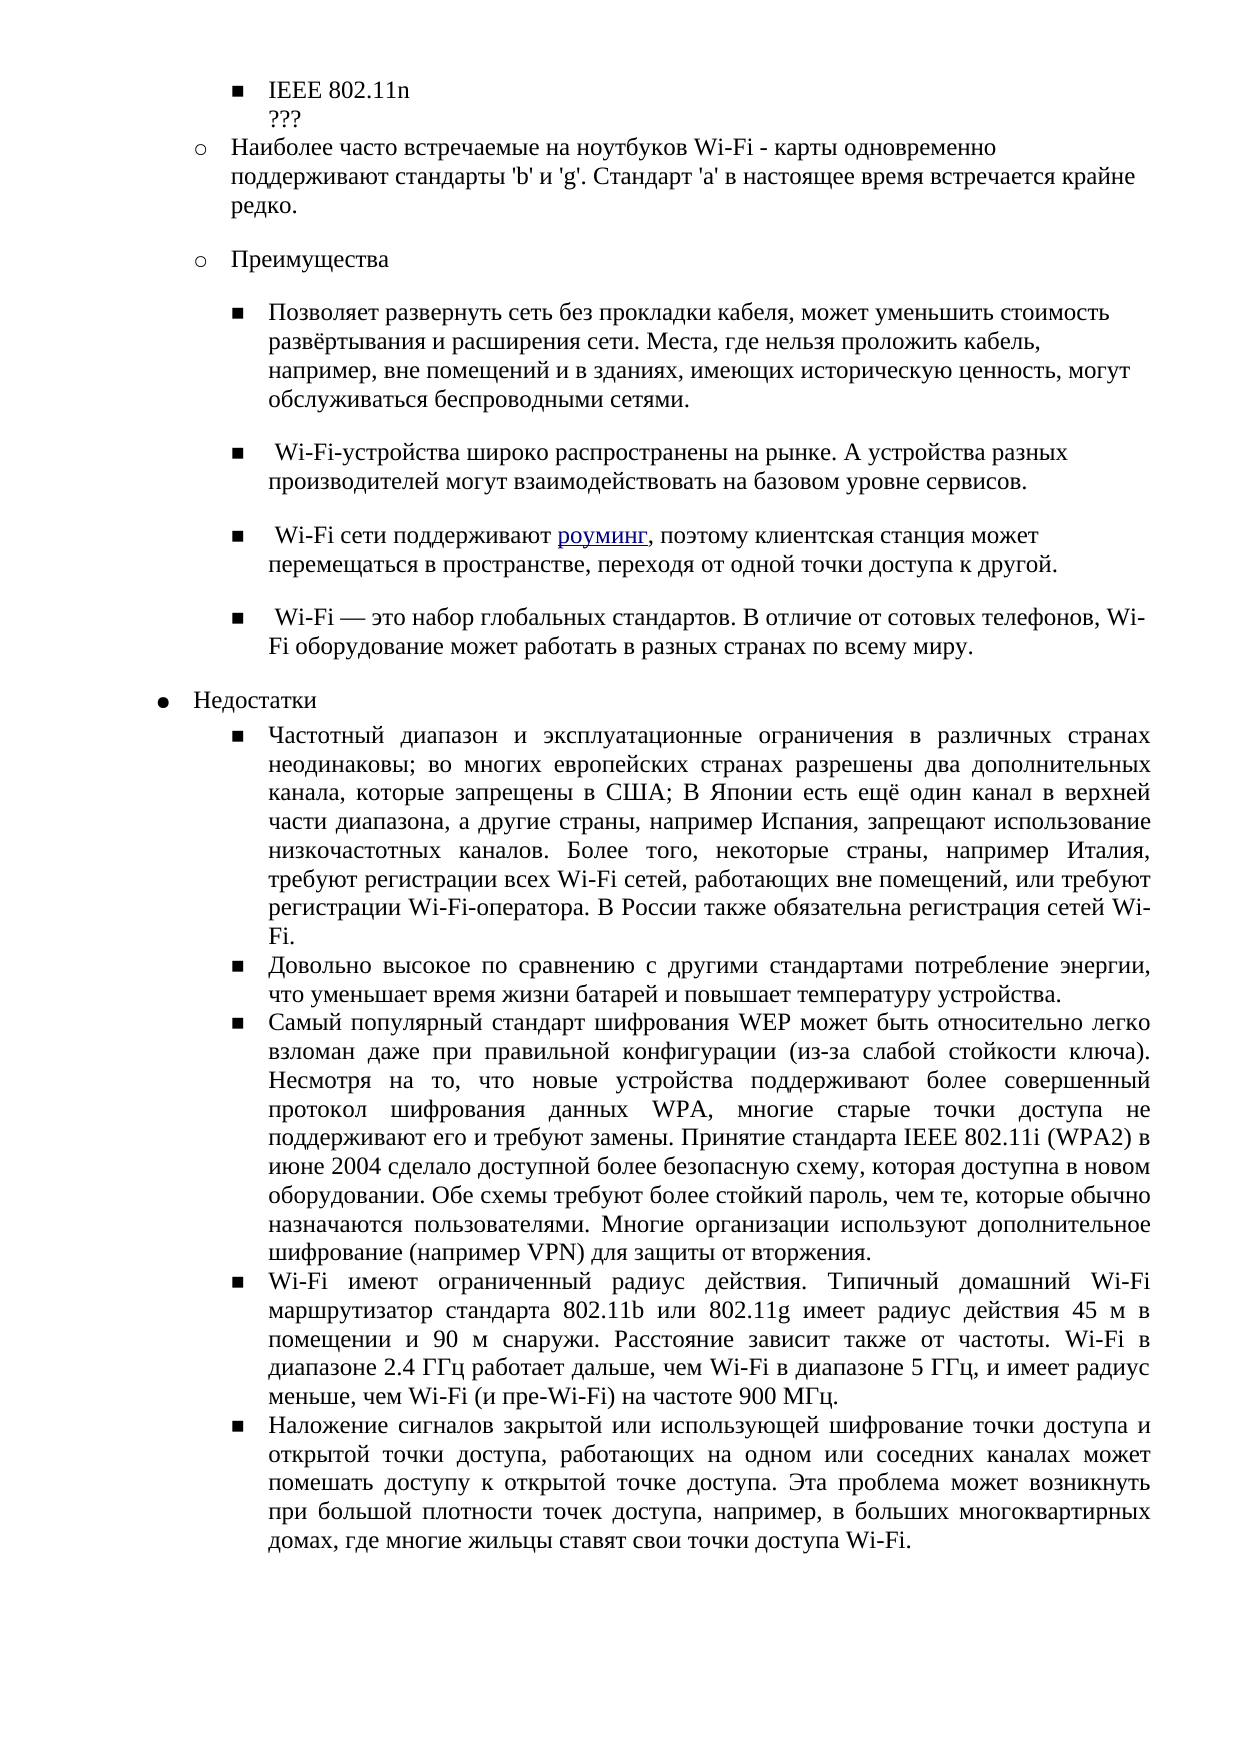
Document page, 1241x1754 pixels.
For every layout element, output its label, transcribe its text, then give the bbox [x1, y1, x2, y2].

list Wi-Fi имеют ограниченный радиус действия. Типичный домашний Wi-Fi маршрутизатор стандарта 802.11b или 802.11g имеет радиус действия 45 м в помещении и 90 м снаружи. Расстояние зависит также от частоты. Wi-Fi в диапазоне 2.4 ГГц работает дальше, чем Wi-Fi в диапазоне 5 ГГц, и имеет радиус меньше, чем Wi-Fi (и пре-Wi-Fi) на частоте 900 МГц. [231, 1257, 1152, 1401]
subtitle Wi-Fi-устройства широко распространены на рынке. А устройства разных производителей могут взаимодействовать на базовом уровне сервисов. [231, 437, 1152, 495]
list Наложение сигналов закрытой или использующей шифрование точки доступа и открытой точки доступа, работающих на одном или соседних каналах может помешать доступу к открытой точке доступа. Эта проблема может возникнуть при большой плотности точек доступа, например, в больших многоквартирных домах, где многие жильцы ставят свои точки доступа Wi-Fi. [231, 1401, 1152, 1544]
list Неполная совместимость между устройствами разных производителей или неполное соответствие стандарту может привести к ограничению возможностей соединения или уменьшению скорости. [231, 1544, 1152, 1631]
list IEEE 802.11n [231, 75, 1152, 104]
list Довольно высокое по сравнению с другими стандартами потребление энергии, что уменьшает время жизни батарей и повышает температуру устройства. [231, 941, 1152, 998]
subtitle Преимущества [193, 244, 1152, 272]
list Самый популярный стандарт шифрования WEP может быть относительно легко взломан даже при правильной конфигурации (из-за слабой стойкости ключа). Несмотря на то, что новые устройства поддерживают более совершенный протокол шифрования данных WPA, многие старые точки доступа не поддерживают его и требуют замены. Принятие стандарта IEEE 802.11i (WPA2) в июне 2004 сделало доступной более безопасную схему, которая доступна в новом оборудовании. Обе схемы требуют более стойкий пароль, чем те, которые обычно назначаются пользователями. Многие организации используют дополнительное шифрование (например VPN) для защиты от вторжения. [231, 998, 1152, 1257]
subtitle Wi-Fi — это набор глобальных стандартов. В отличие от сотовых телефонов, Wi-Fi оборудование может работать в разных странах по всему миру. [231, 593, 1152, 651]
subtitle Недостатки [156, 676, 1152, 704]
list Наиболее часто встречаемые на ноутбуков Wi-Fi - карты одновременно поддерживают стандарты 'b' и 'g'. Стандарт 'a' в настоящее время встречается крайне редко. [193, 132, 1152, 219]
subtitle Wi-Fi сети поддерживают роуминг, поэтому клиентская станция может перемещаться в пространстве, переходя от одной точки доступа к другой. [118, 501, 1152, 568]
subtitle Позволяет развернуть сеть без прокладки кабеля, может уменьшить стоимость развёртывания и расширения сети. Места, где нельзя проложить кабель, например, вне помещений и в зданиях, имеющих историческую ценность, могут обслуживаться беспроводными сетями. [231, 297, 1152, 412]
list Частотный диапазон и эксплуатационные ограничения в различных странах неодинаковы; во многих европейских странах разрешены два дополнительных канала, которые запрещены в США; В Японии есть ещё один канал в верхней части диапазона, а другие страны, например Испания, запрещают использование низкочастотных каналов. Более того, некоторые страны, например Италия, требуют регистрации всех Wi-Fi сетей, работающих вне помещений, или требуют регистрации Wi-Fi-оператора. В России также обязательна регистрация сетей Wi-Fi. [231, 711, 1152, 941]
list ??? [231, 104, 1152, 132]
